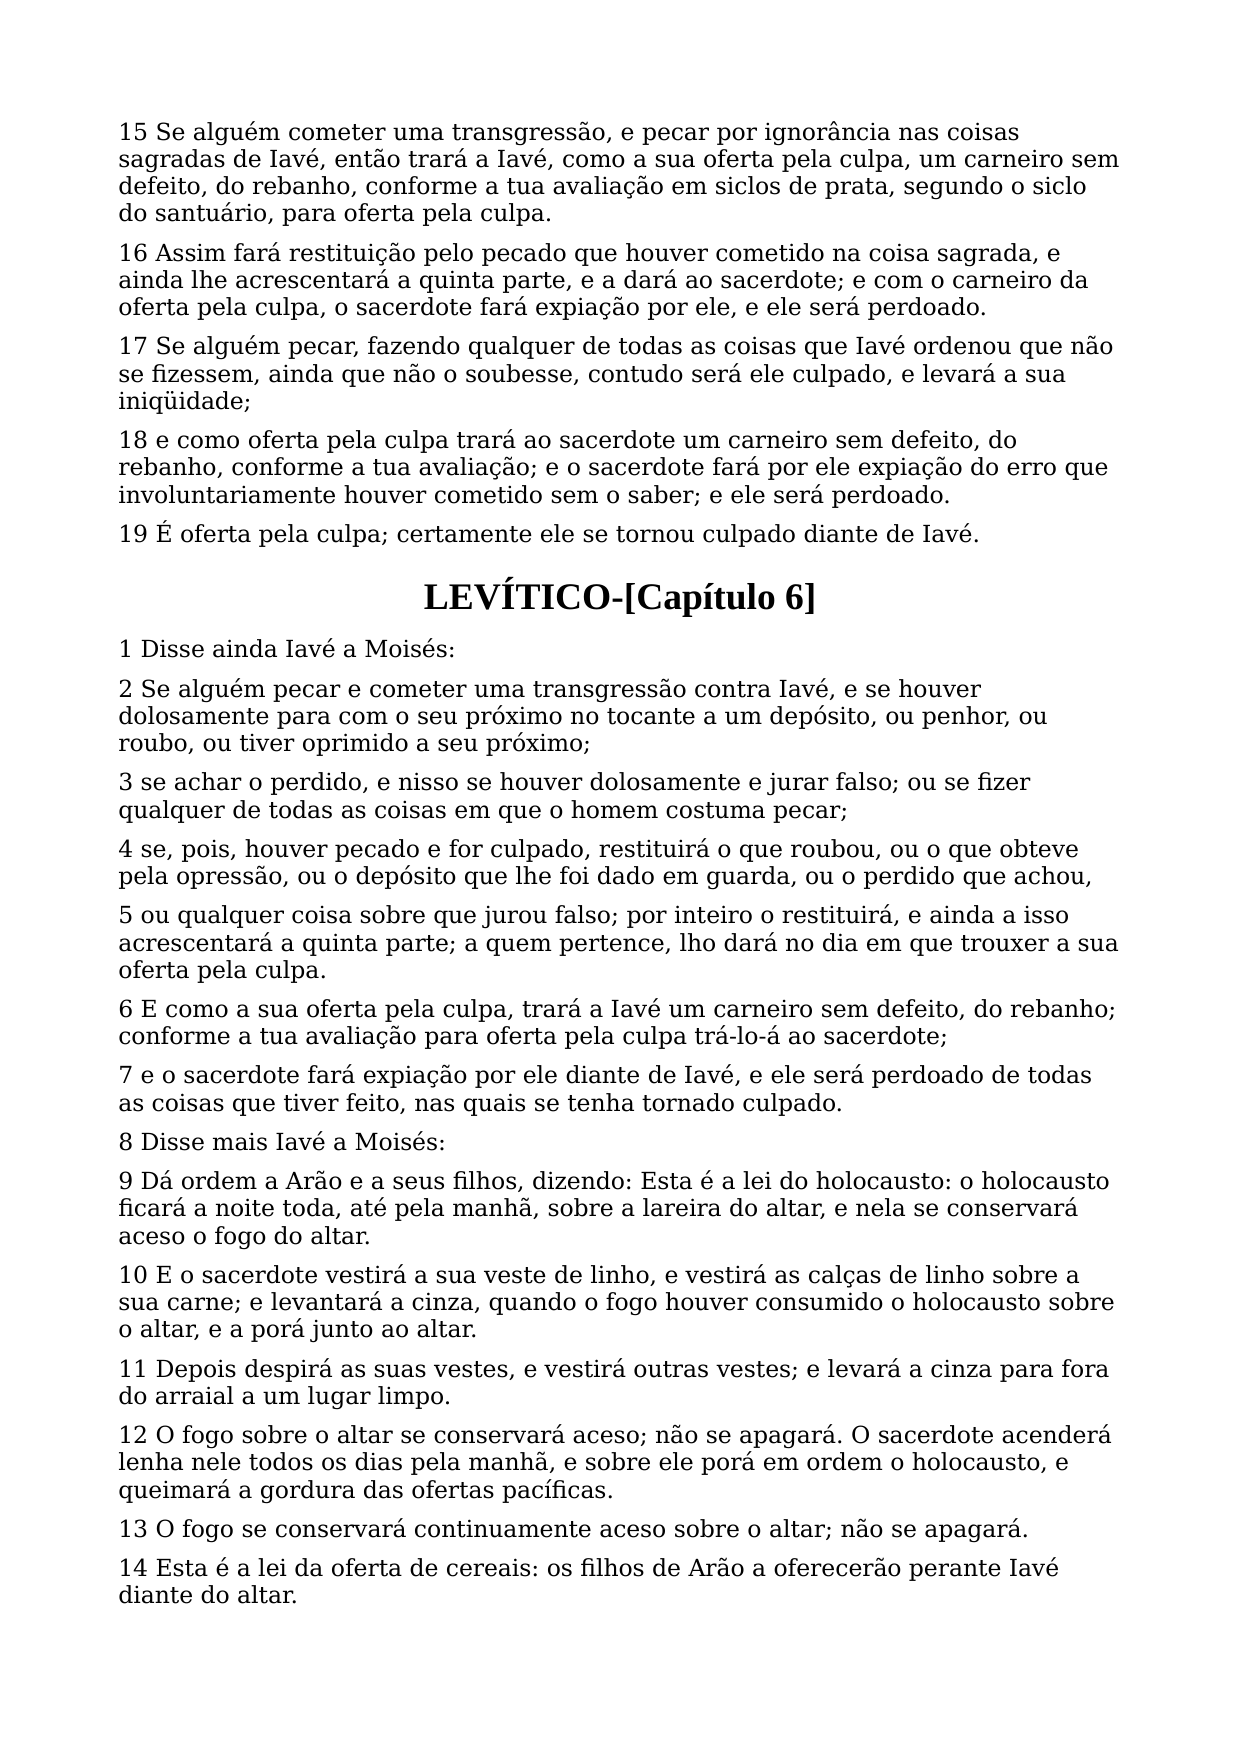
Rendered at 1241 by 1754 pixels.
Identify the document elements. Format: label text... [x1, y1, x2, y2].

text 8 Disse mais Iavé a Moisés: [118, 1128, 1122, 1156]
text 10 E o sacerdote vestirá a sua veste de linho, e vestirá as calças de linho sobre a sua carne; e levantará a cinza, quando o fogo houver consumido o holocausto sobre o altar, e a porá junto ao altar. [118, 1261, 1122, 1343]
subtitle LEVÍTICO-[Capítulo 6] [118, 574, 1122, 618]
text 13 O fogo se conservará continuamente aceso sobre o altar; não se apagará. [118, 1515, 1122, 1543]
text 12 O fogo sobre o altar se conservará aceso; não se apagará. O sacerdote acenderá lenha nele todos os dias pela manhã, e sobre ele porá em ordem o holocausto, e queimará a gordura das ofertas pacíficas. [118, 1422, 1122, 1503]
text 4 se, pois, houver pecado e for culpado, restituirá o que roubou, ou o que obteve pela opressão, ou o depósito que lhe foi dado em guarda, ou o perdido que achou, [118, 835, 1122, 890]
text 17 Se alguém pecar, fazendo qualquer de todas as coisas que Iavé ordenou que não se fizessem, ainda que não o soubesse, contudo será ele culpado, e levará a sua iniqüidade; [118, 333, 1122, 415]
text 11 Depois despirá as suas vestes, e vestirá outras vestes; e levará a cinza para fora do arraial a um lugar limpo. [118, 1355, 1122, 1410]
text 14 Esta é a lei da oferta de cereais: os filhos de Arão a oferecerão perante Iavé diante do altar. [118, 1554, 1122, 1609]
text 1 Disse ainda Iavé a Moisés: [118, 636, 1122, 663]
text 18 e como oferta pela culpa trará ao sacerdote um carneiro sem defeito, do rebanho, conforme a tua avaliação; e o sacerdote fará por ele expiação do erro que involuntariamente houver cometido sem o saber; e ele será perdoado. [118, 427, 1122, 508]
text 16 Assim fará restituição pelo pecado que houver cometido na coisa sagrada, e ainda lhe acrescentará a quinta parte, e a dará ao sacerdote; e com o carneiro da oferta pela culpa, o sacerdote fará expiação por ele, e ele será perdoado. [118, 239, 1122, 321]
text 3 se achar o perdido, e nisso se houver dolosamente e jurar falso; ou se fizer qualquer de todas as coisas em que o homem costuma pecar; [118, 769, 1122, 823]
text 9 Dá ordem a Arão e a seus filhos, dizendo: Esta é a lei do holocausto: o holocausto ficará a noite toda, até pela manhã, sobre a lareira do altar, e nela se conservará aceso o fogo do altar. [118, 1168, 1122, 1249]
text 5 ou qualquer coisa sobre que jurou falso; por inteiro o restituirá, e ainda a isso acrescentará a quinta parte; a quem pertence, lho dará no dia em que trouxer a sua oferta pela culpa. [118, 902, 1122, 984]
text 15 Se alguém cometer uma transgressão, e pecar por ignorância nas coisas sagradas de Iavé, então trará a Iavé, como a sua oferta pela culpa, um carneiro sem defeito, do rebanho, conforme a tua avaliação em siclos de prata, segundo o siclo do santuário, para oferta pela culpa. [118, 118, 1122, 227]
text 6 E como a sua oferta pela culpa, trará a Iavé um carneiro sem defeito, do rebanho; conforme a tua avaliação para oferta pela culpa trá-lo-á ao sacerdote; [118, 996, 1122, 1050]
text 19 É oferta pela culpa; certamente ele se tornou culpado diante de Iavé. [118, 520, 1122, 548]
text 2 Se alguém pecar e cometer uma transgressão contra Iavé, e se houver dolosamente para com o seu próximo no tocante a um depósito, ou penhor, ou roubo, ou tiver oprimido a seu próximo; [118, 675, 1122, 757]
text 7 e o sacerdote fará expiação por ele diante de Iavé, e ele será perdoado de todas as coisas que tiver feito, nas quais se tenha tornado culpado. [118, 1062, 1122, 1117]
